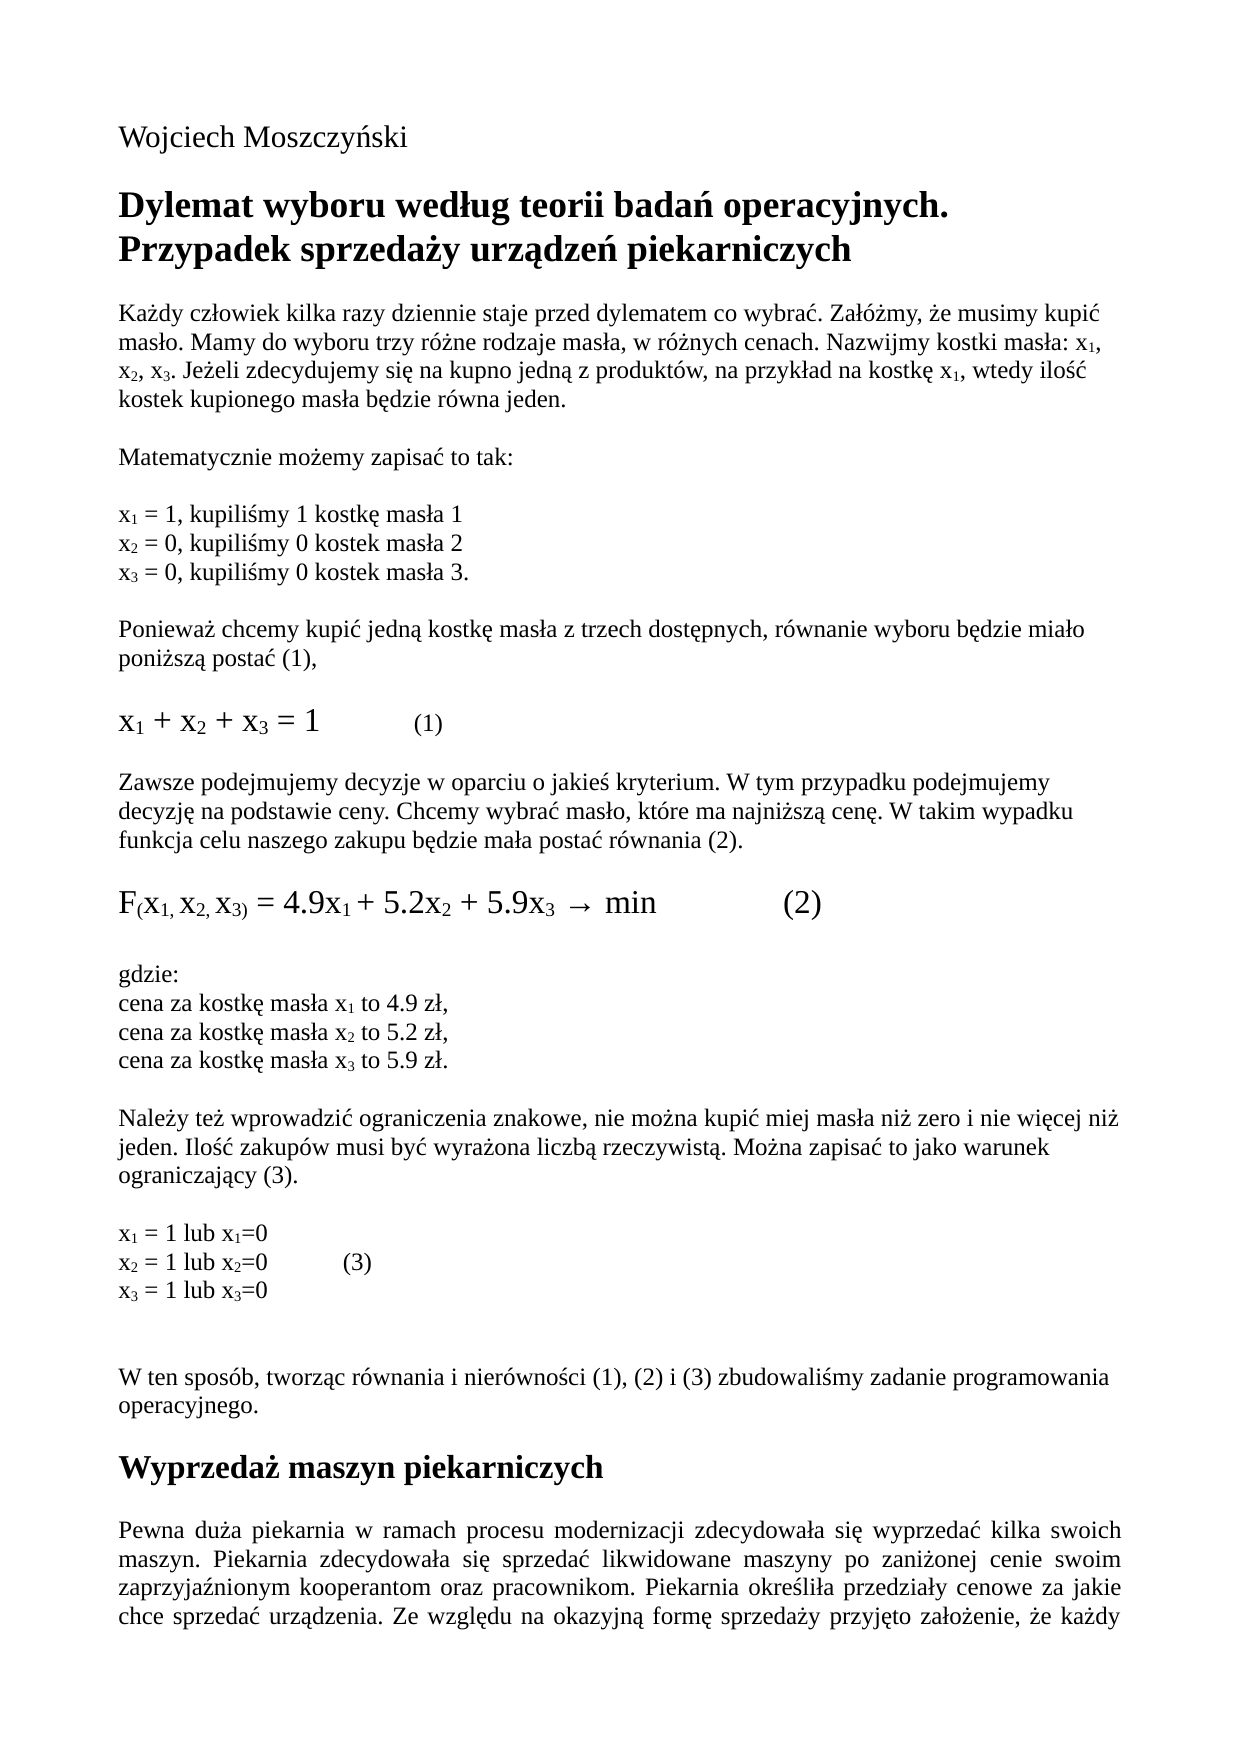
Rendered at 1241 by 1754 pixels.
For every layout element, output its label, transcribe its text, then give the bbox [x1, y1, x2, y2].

text x3 = 1 lub x3=0 [118, 1275, 1122, 1304]
text x2 = 1 lub x2=0 (3) [118, 1247, 1122, 1275]
text x2 = 0, kupiliśmy 0 kostek masła 2 [118, 528, 1122, 557]
text Każdy człowiek kilka razy dziennie staje przed dylematem co wybrać. Załóżmy, że musimy kupić masło. Mamy do wyboru trzy różne rodzaje masła, w różnych cenach. Nazwijmy kostki masła: x1, x2, x3. Jeżeli zdecydujemy się na kupno jedną z produktów, na przykład na kostkę x1, wtedy ilość kostek kupionego masła będzie równa jeden. [118, 298, 1122, 413]
text x1 = 1 lub x1=0 [118, 1218, 1122, 1247]
text F(x1, x2, x3) = 4.9x1 + 5.2x2 + 5.9x3 → min (2) [118, 882, 1122, 921]
text W ten sposób, tworząc równania i nierówności (1), (2) i (3) zbudowaliśmy zadanie programowania operacyjnego. [118, 1362, 1122, 1419]
text x1 = 1, kupiliśmy 1 kostkę masła 1 [118, 499, 1122, 528]
text Należy też wprowadzić ograniczenia znakowe, nie można kupić miej masła niż zero i nie więcej niż jeden. Ilość zakupów musi być wyrażona liczbą rzeczywistą. Można zapisać to jako warunek ograniczający (3). [118, 1103, 1122, 1189]
text cena za kostkę masła x1 to 4.9 zł, [118, 988, 1122, 1017]
text Pewna duża piekarnia w ramach procesu modernizacji zdecydowała się wyprzedać kilka swoich maszyn. Piekarnia zdecydowała się sprzedać likwidowane maszyny po zaniżonej cenie swoim zaprzyjaźnionym kooperantom oraz pracownikom. Piekarnia określiła przedziały cenowe za jakie chce sprzedać urządzenia. Ze względu na okazyjną formę sprzedaży przyjęto założenie, że każdy [118, 1515, 1122, 1630]
text Dylemat wyboru według teorii badań operacyjnych. Przypadek sprzedaży urządzeń piekarniczych [118, 183, 1122, 269]
text cena za kostkę masła x3 to 5.9 zł. [118, 1045, 1122, 1074]
text Matematycznie możemy zapisać to tak: [118, 442, 1122, 470]
text Ponieważ chcemy kupić jedną kostkę masła z trzech dostępnych, równanie wyboru będzie miało poniższą postać (1), [118, 614, 1122, 672]
text gdzie: [118, 959, 1122, 988]
text Wyprzedaż maszyn piekarniczych [118, 1448, 1122, 1486]
text x1 + x2 + x3 = 1 (1) [118, 700, 1122, 739]
text x3 = 0, kupiliśmy 0 kostek masła 3. [118, 557, 1122, 585]
text cena za kostkę masła x2 to 5.2 zł, [118, 1017, 1122, 1045]
text Wojciech Moszczyński [118, 118, 1122, 154]
text Zawsze podejmujemy decyzje w oparciu o jakieś kryterium. W tym przypadku podejmujemy decyzję na podstawie ceny. Chcemy wybrać masło, które ma najniższą cenę. W takim wypadku funkcja celu naszego zakupu będzie mała postać równania (2). [118, 767, 1122, 854]
